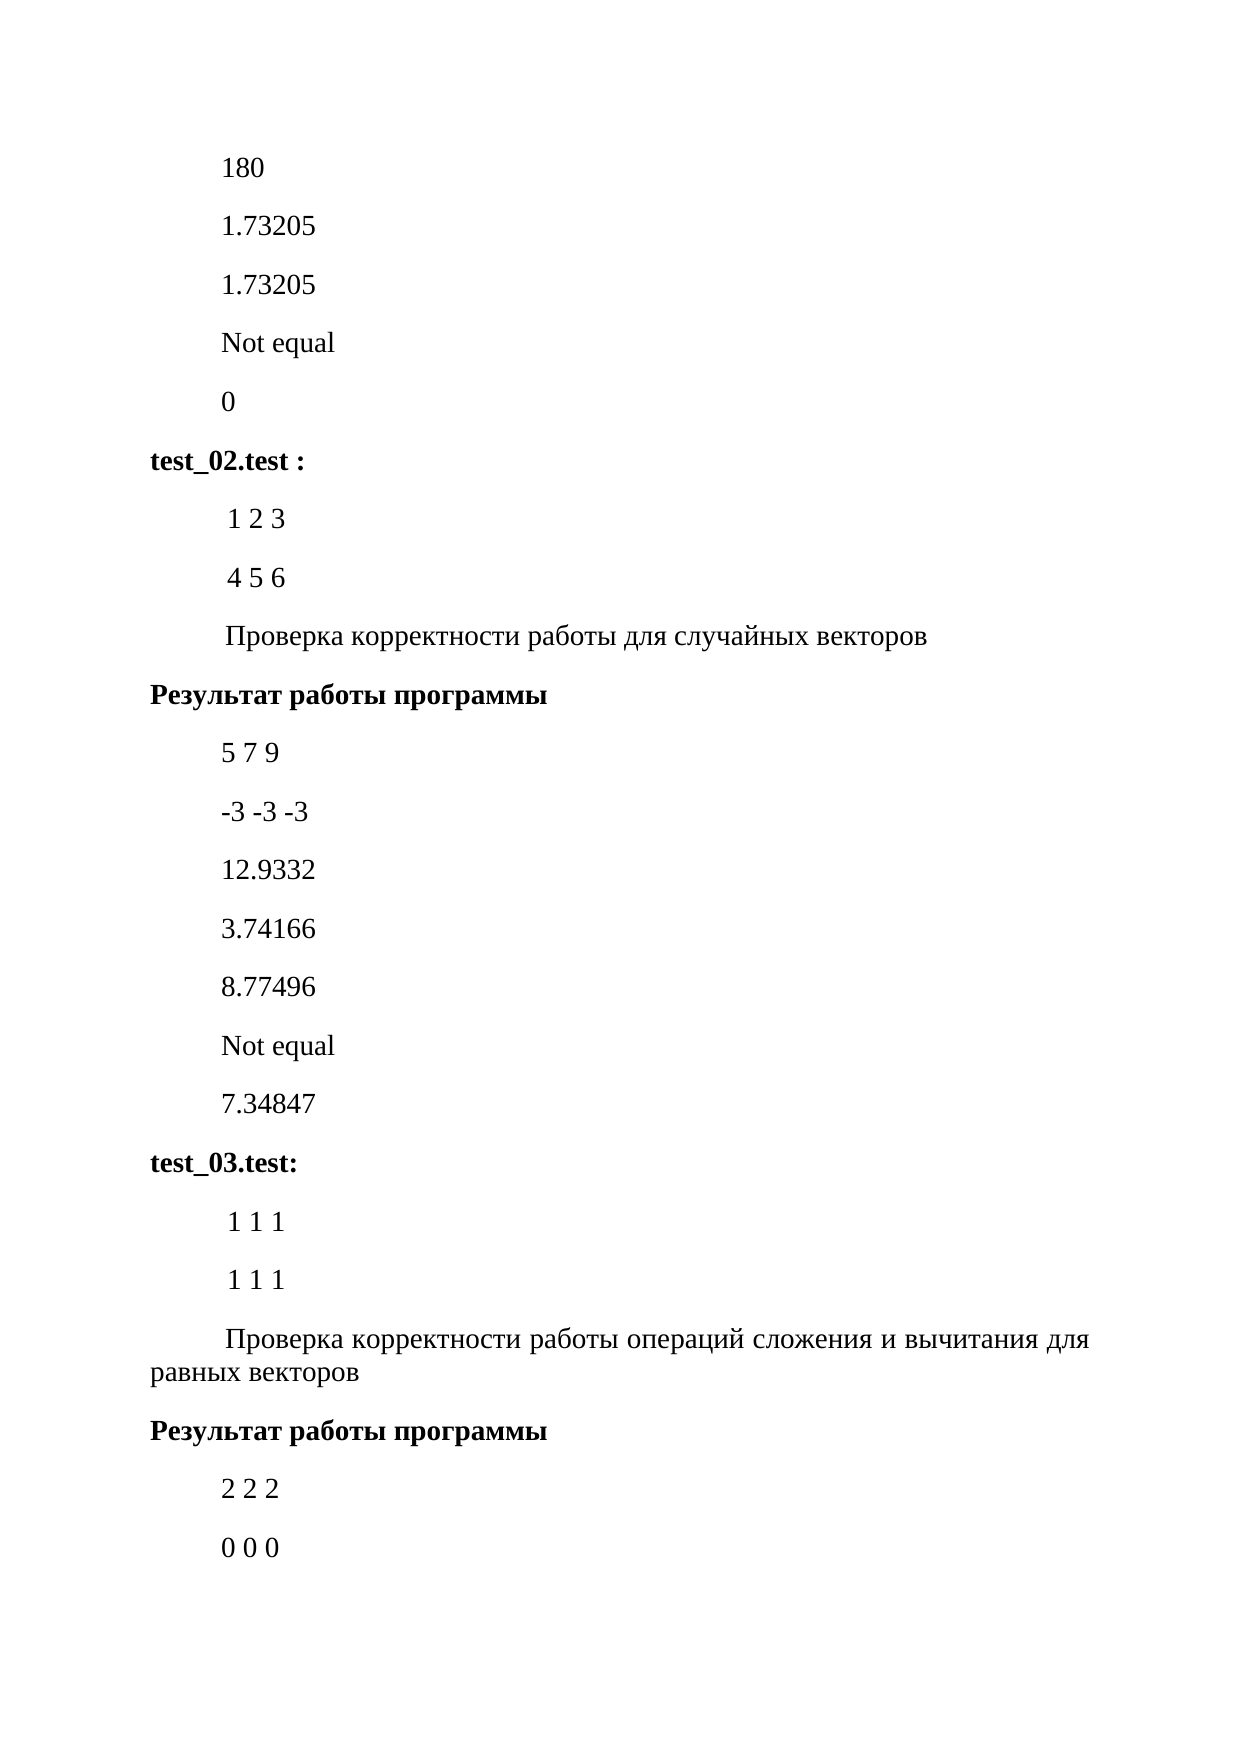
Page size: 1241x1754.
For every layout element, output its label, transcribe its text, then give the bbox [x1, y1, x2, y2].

text 4 5 6 [150, 560, 1090, 593]
text 1 1 1 [150, 1262, 1090, 1296]
text test_03.test: [150, 1145, 1090, 1179]
text 2 2 2 [150, 1471, 1090, 1505]
text Результат работы программы [150, 677, 1090, 710]
text 1 2 3 [150, 501, 1090, 535]
text 0 [150, 384, 1090, 418]
text -3 -3 -3 [150, 794, 1090, 827]
text Not equal [150, 326, 1090, 359]
text 1 1 1 [150, 1204, 1090, 1237]
text Проверка корректности работы для случайных векторов [150, 618, 1090, 652]
text Результат работы программы [150, 1413, 1090, 1446]
text 8.77496 [150, 969, 1090, 1003]
text Not equal [150, 1028, 1090, 1062]
text Проверка корректности работы операций сложения и вычитания для равных векторов [150, 1321, 1090, 1388]
text 1.73205 [150, 267, 1090, 301]
text 7.34847 [150, 1087, 1090, 1120]
text 1.73205 [150, 208, 1090, 242]
text 3.74166 [150, 911, 1090, 944]
text 12.9332 [150, 852, 1090, 886]
text 180 [150, 150, 1090, 183]
text 0 0 0 [150, 1530, 1090, 1563]
text 5 7 9 [150, 735, 1090, 769]
text test_02.test : [150, 443, 1090, 476]
